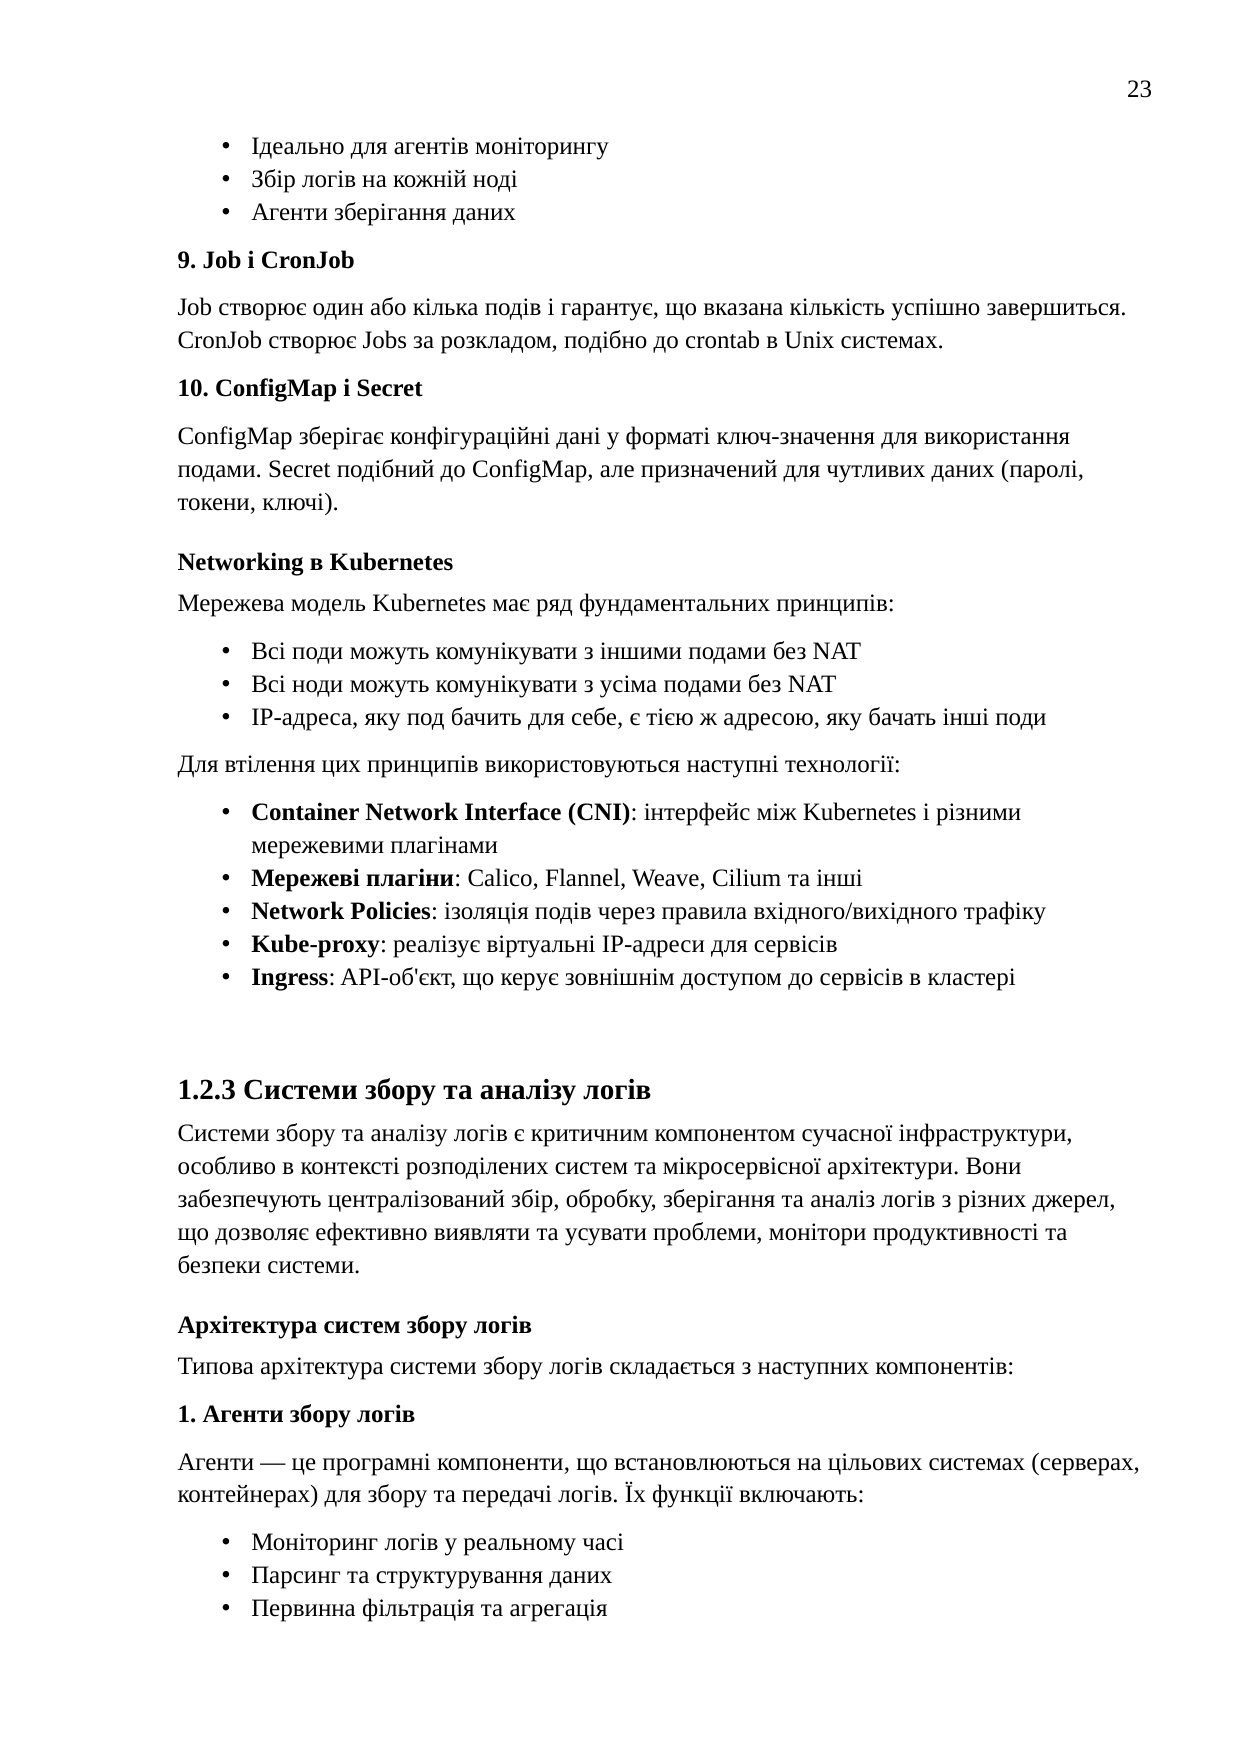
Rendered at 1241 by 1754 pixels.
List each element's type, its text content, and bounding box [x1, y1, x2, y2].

list Всі поди можуть комунікувати з іншими подами без NAT [222, 636, 1152, 664]
list Network Policies: ізоляція подів через правила вхідного/вихідного трафіку [222, 896, 1152, 925]
subtitle Networking в Kubernetes [177, 547, 1152, 576]
list Kube-proxy: реалізує віртуальні IP-адреси для сервісів [222, 929, 1152, 958]
text Для втілення цих принципів використовуються наступні технології: [177, 749, 1152, 778]
text Job створює один або кілька подів і гарантує, що вказана кількість успішно завершиться. CronJob створює Jobs за розкладом, подібно до crontab в Unix системах. [177, 292, 1152, 354]
list Агенти зберігання даних [222, 197, 1152, 226]
list Container Network Interface (CNI): інтерфейс між Kubernetes і різними мережевими плагінами [222, 797, 1152, 859]
list Мережеві плагіни: Calico, Flannel, Weave, Cilium та інші [222, 863, 1152, 892]
text Типова архітектура системи збору логів складається з наступних компонентів: [177, 1351, 1152, 1380]
list IP-адреса, яку под бачить для себе, є тією ж адресою, яку бачать інші поди [222, 702, 1152, 731]
text Агенти — це програмні компоненти, що встановлюються на цільових системах (серверах, контейнерах) для збору та передачі логів. Їх функції включають: [177, 1447, 1152, 1508]
list Ingress: API-об'єкт, що керує зовнішнім доступом до сервісів в кластері [222, 962, 1152, 991]
list Ідеально для агентів моніторингу [222, 131, 1152, 160]
text Мережева модель Kubernetes має ряд фундаментальних принципів: [177, 588, 1152, 617]
list Моніторинг логів у реальному часі [222, 1527, 1152, 1556]
list Первинна фільтрація та агрегація [222, 1593, 1152, 1622]
list Парсинг та структурування даних [222, 1560, 1152, 1589]
list Збір логів на кожній ноді [222, 164, 1152, 193]
subtitle Архітектура систем збору логів [177, 1310, 1152, 1339]
text ConfigMap зберігає конфігураційні дані у форматі ключ-значення для використання подами. Secret подібний до ConfigMap, але призначений для чутливих даних (паролі, токени, ключі). [177, 421, 1152, 516]
text 1. Агенти збору логів [177, 1399, 1152, 1428]
list Всі ноди можуть комунікувати з усіма подами без NAT [222, 669, 1152, 697]
subtitle 1.2.3 Системи збору та аналізу логів [177, 1072, 1152, 1105]
text 9. Job і CronJob [177, 245, 1152, 274]
text Системи збору та аналізу логів є критичним компонентом сучасної інфраструктури, особливо в контексті розподілених систем та мікросервісної архітектури. Вони забезпечують централізований збір, обробку, зберігання та аналіз логів з різних джерел, що дозволяє ефективно виявляти та усувати проблеми, монітори продуктивності та безпеки системи. [177, 1118, 1152, 1279]
text 10. ConfigMap і Secret [177, 373, 1152, 402]
